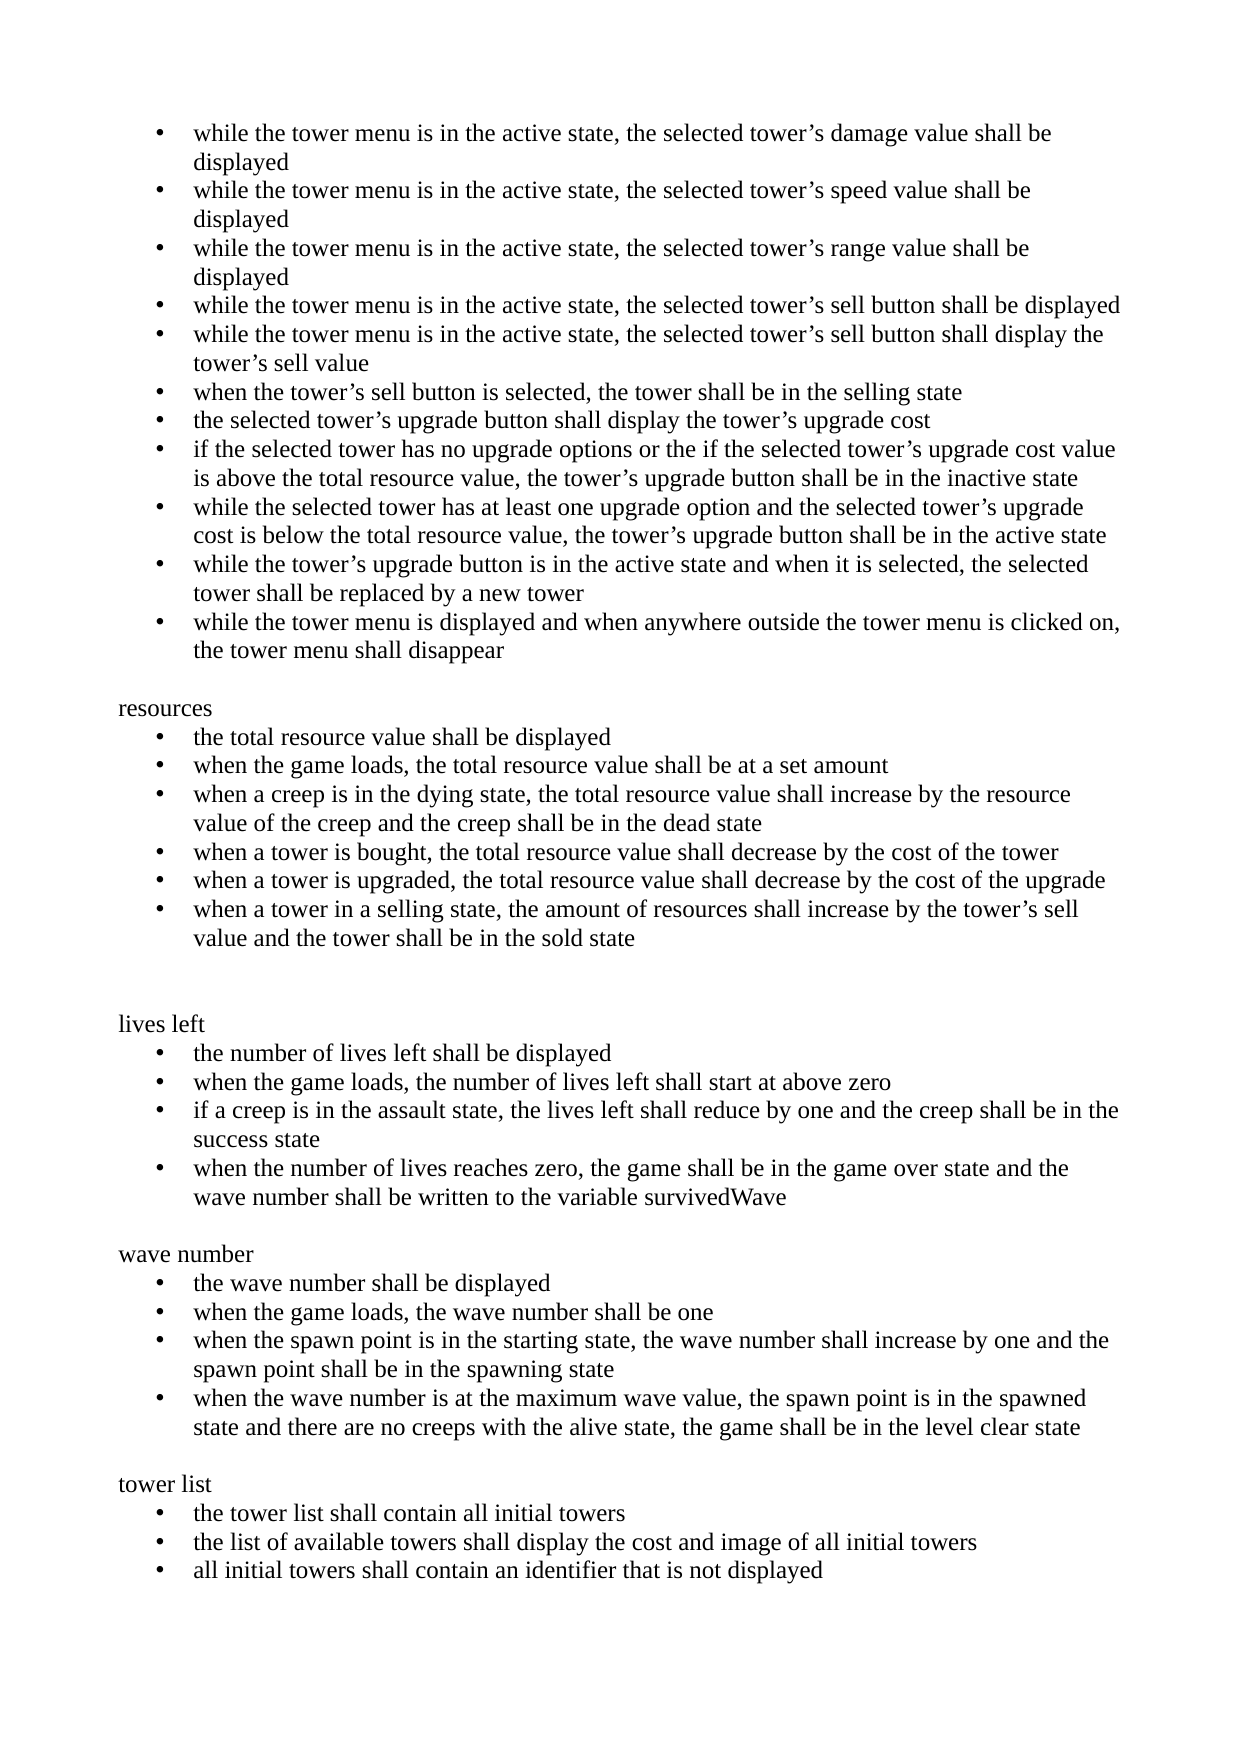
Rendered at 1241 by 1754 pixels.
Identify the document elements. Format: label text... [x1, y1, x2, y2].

list while the tower menu is in the active state, the selected tower’s damage value shall be displayed [156, 118, 1122, 176]
list when the game loads, the wave number shall be one [156, 1297, 1122, 1326]
list the tower list shall contain all initial towers [156, 1498, 1122, 1527]
list while the tower menu is in the active state, the selected tower’s speed value shall be displayed [156, 176, 1122, 233]
text tower list [118, 1469, 1122, 1498]
list while the selected tower has at least one upgrade option and the selected tower’s upgrade cost is below the total resource value, the tower’s upgrade button shall be in the active state [156, 492, 1122, 549]
list when the number of lives reaches zero, the game shall be in the game over state and the wave number shall be written to the variable survivedWave [156, 1153, 1122, 1211]
list when the game loads, the total resource value shall be at a set amount [156, 751, 1122, 779]
list when the game loads, the number of lives left shall start at above zero [156, 1067, 1122, 1096]
list when a tower is bought, the total resource value shall decrease by the cost of the tower [156, 837, 1122, 866]
list if the selected tower has no upgrade options or the if the selected tower’s upgrade cost value is above the total resource value, the tower’s upgrade button shall be in the inactive state [156, 434, 1122, 492]
list when the tower’s sell button is selected, the tower shall be in the selling state [156, 377, 1122, 406]
list the selected tower’s upgrade button shall display the tower’s upgrade cost [156, 406, 1122, 434]
list the total resource value shall be displayed [156, 722, 1122, 751]
list while the tower’s upgrade button is in the active state and when it is selected, the selected tower shall be replaced by a new tower [156, 549, 1122, 607]
list the wave number shall be displayed [156, 1268, 1122, 1297]
list if a creep is in the assault state, the lives left shall reduce by one and the creep shall be in the success state [156, 1096, 1122, 1153]
list when the wave number is at the maximum wave value, the spawn point is in the spawned state and there are no creeps with the alive state, the game shall be in the level clear state [156, 1383, 1122, 1441]
list while the tower menu is displayed and when anywhere outside the tower menu is clicked on, the tower menu shall disappear [156, 607, 1122, 664]
list the number of lives left shall be displayed [156, 1038, 1122, 1067]
text wave number [118, 1239, 1122, 1268]
list when a creep is in the dying state, the total resource value shall increase by the resource value of the creep and the creep shall be in the dead state [156, 779, 1122, 837]
list while the tower menu is in the active state, the selected tower’s sell button shall display the tower’s sell value [156, 319, 1122, 377]
list when the spawn point is in the starting state, the wave number shall increase by one and the spawn point shall be in the spawning state [156, 1326, 1122, 1383]
list the list of available towers shall display the cost and image of all initial towers [156, 1527, 1122, 1556]
list all initial towers shall contain an identifier that is not displayed [156, 1556, 1122, 1584]
text resources [118, 693, 1122, 722]
list when a tower in a selling state, the amount of resources shall increase by the tower’s sell value and the tower shall be in the sold state [156, 894, 1122, 952]
text lives left [118, 1009, 1122, 1038]
list while the tower menu is in the active state, the selected tower’s sell button shall be displayed [156, 291, 1122, 319]
list when a tower is upgraded, the total resource value shall decrease by the cost of the upgrade [156, 866, 1122, 894]
list while the tower menu is in the active state, the selected tower’s range value shall be displayed [156, 233, 1122, 291]
